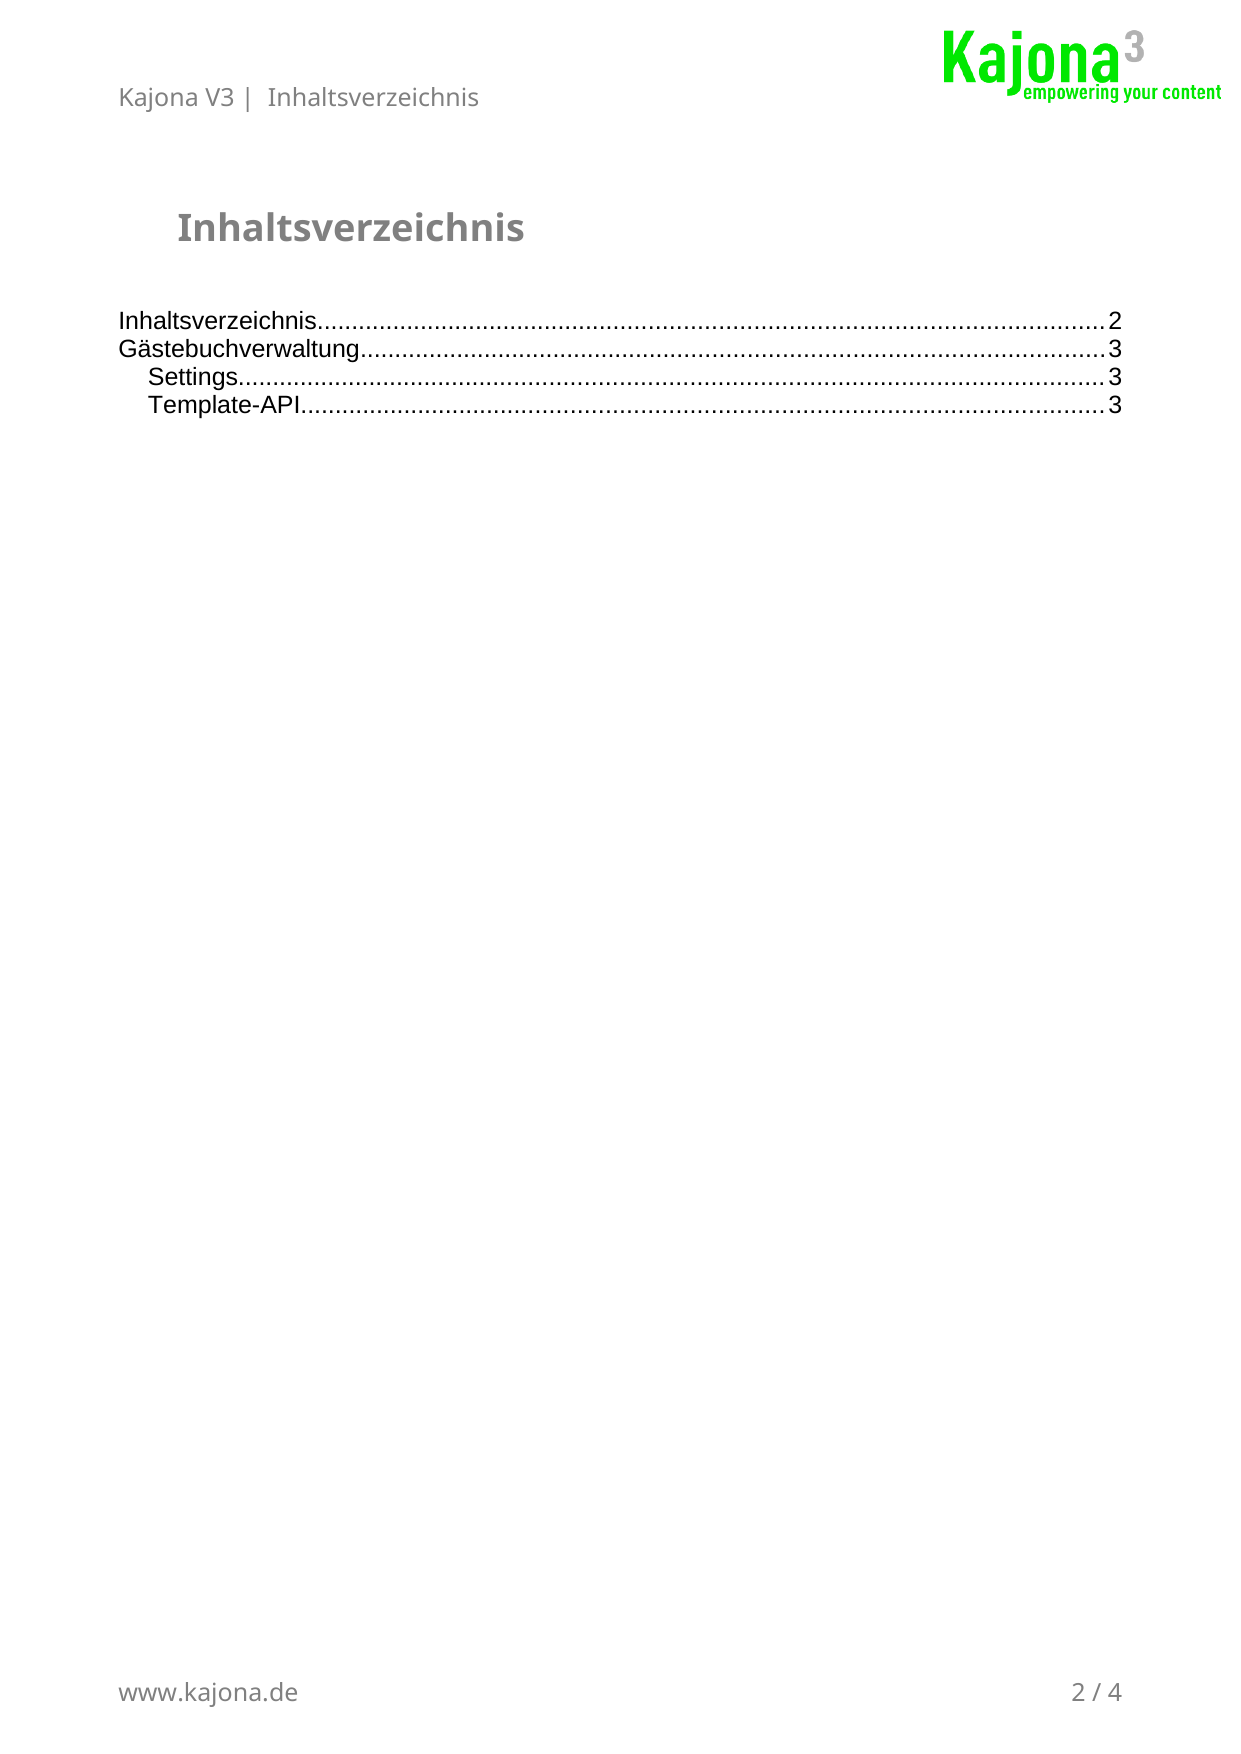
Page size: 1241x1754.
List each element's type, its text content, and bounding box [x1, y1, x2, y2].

picture [944, 30, 1221, 103]
subtitle Inhaltsverzeichnis [118, 201, 1122, 253]
text Gästebuchverwaltung 3 [118, 335, 1122, 363]
text Inhaltsverzeichnis 2 [118, 307, 1122, 335]
text Template-API 3 [148, 391, 1122, 418]
text Settings 3 [148, 363, 1122, 391]
